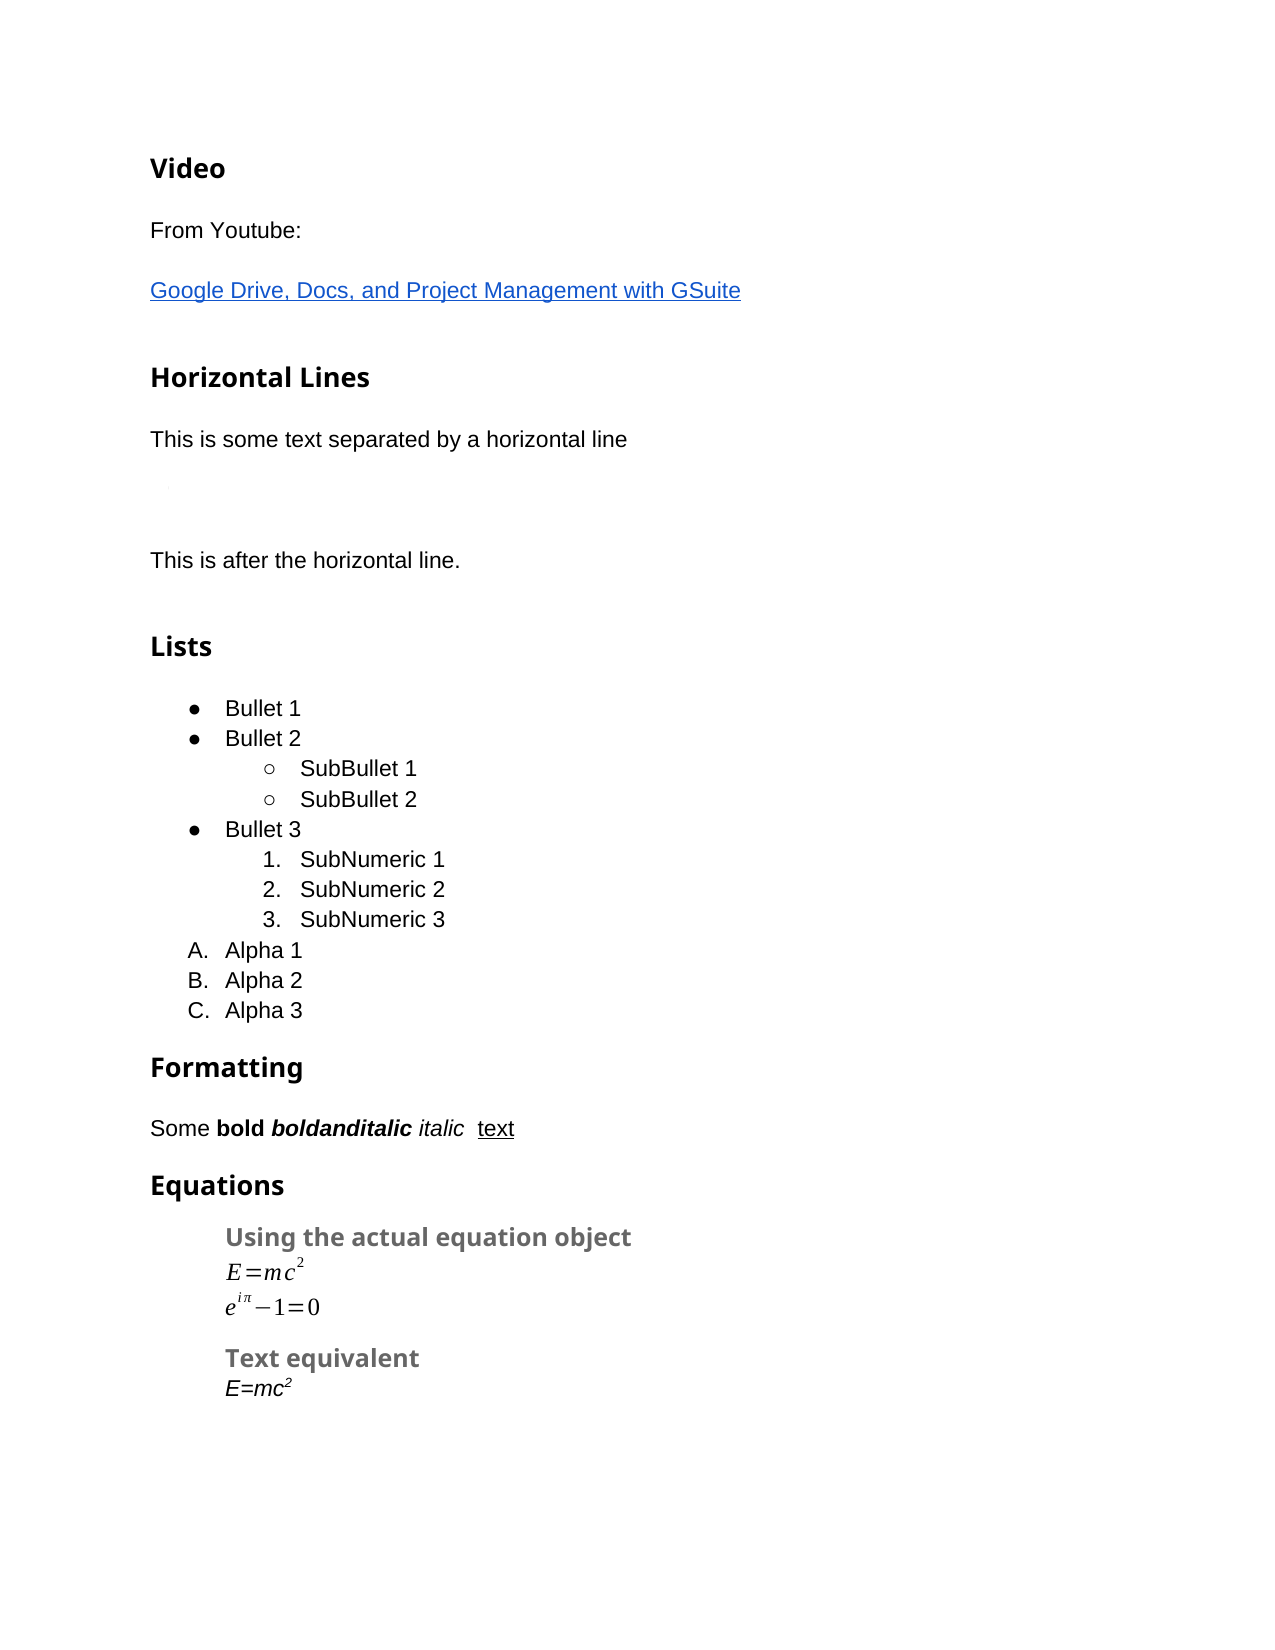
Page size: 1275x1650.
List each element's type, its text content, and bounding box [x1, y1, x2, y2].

list Bullet 3 [187, 816, 1125, 842]
subtitle Horizontal Lines [150, 359, 1125, 396]
subtitle Lists [150, 628, 1125, 665]
subtitle Video [150, 150, 1125, 187]
text Google Drive, Docs, and Project Management with GSuite [150, 277, 1125, 304]
list Alpha 3 [187, 997, 1125, 1023]
text E=mc2 [225, 1374, 1125, 1401]
list SubBullet 1 [262, 755, 1125, 782]
list Alpha 1 [187, 937, 1125, 963]
list SubNumeric 2 [262, 876, 1125, 903]
text Some bold boldanditalic italic text [150, 1115, 1125, 1142]
list SubNumeric 3 [262, 906, 1125, 933]
list Bullet 2 [187, 725, 1125, 752]
subtitle Using the actual equation object [150, 1220, 1125, 1254]
subtitle Equations [150, 1166, 1125, 1203]
subtitle Formatting [150, 1048, 1125, 1085]
text From Youtube: [150, 217, 1125, 243]
text This is some text separated by a horizontal line [150, 426, 1125, 452]
list Bullet 1 [187, 695, 1125, 721]
text This is after the horizontal line. [150, 547, 1125, 573]
list Alpha 2 [187, 967, 1125, 993]
subtitle Text equivalent [225, 1341, 1125, 1374]
list SubNumeric 1 [262, 846, 1125, 872]
list SubBullet 2 [262, 786, 1125, 812]
